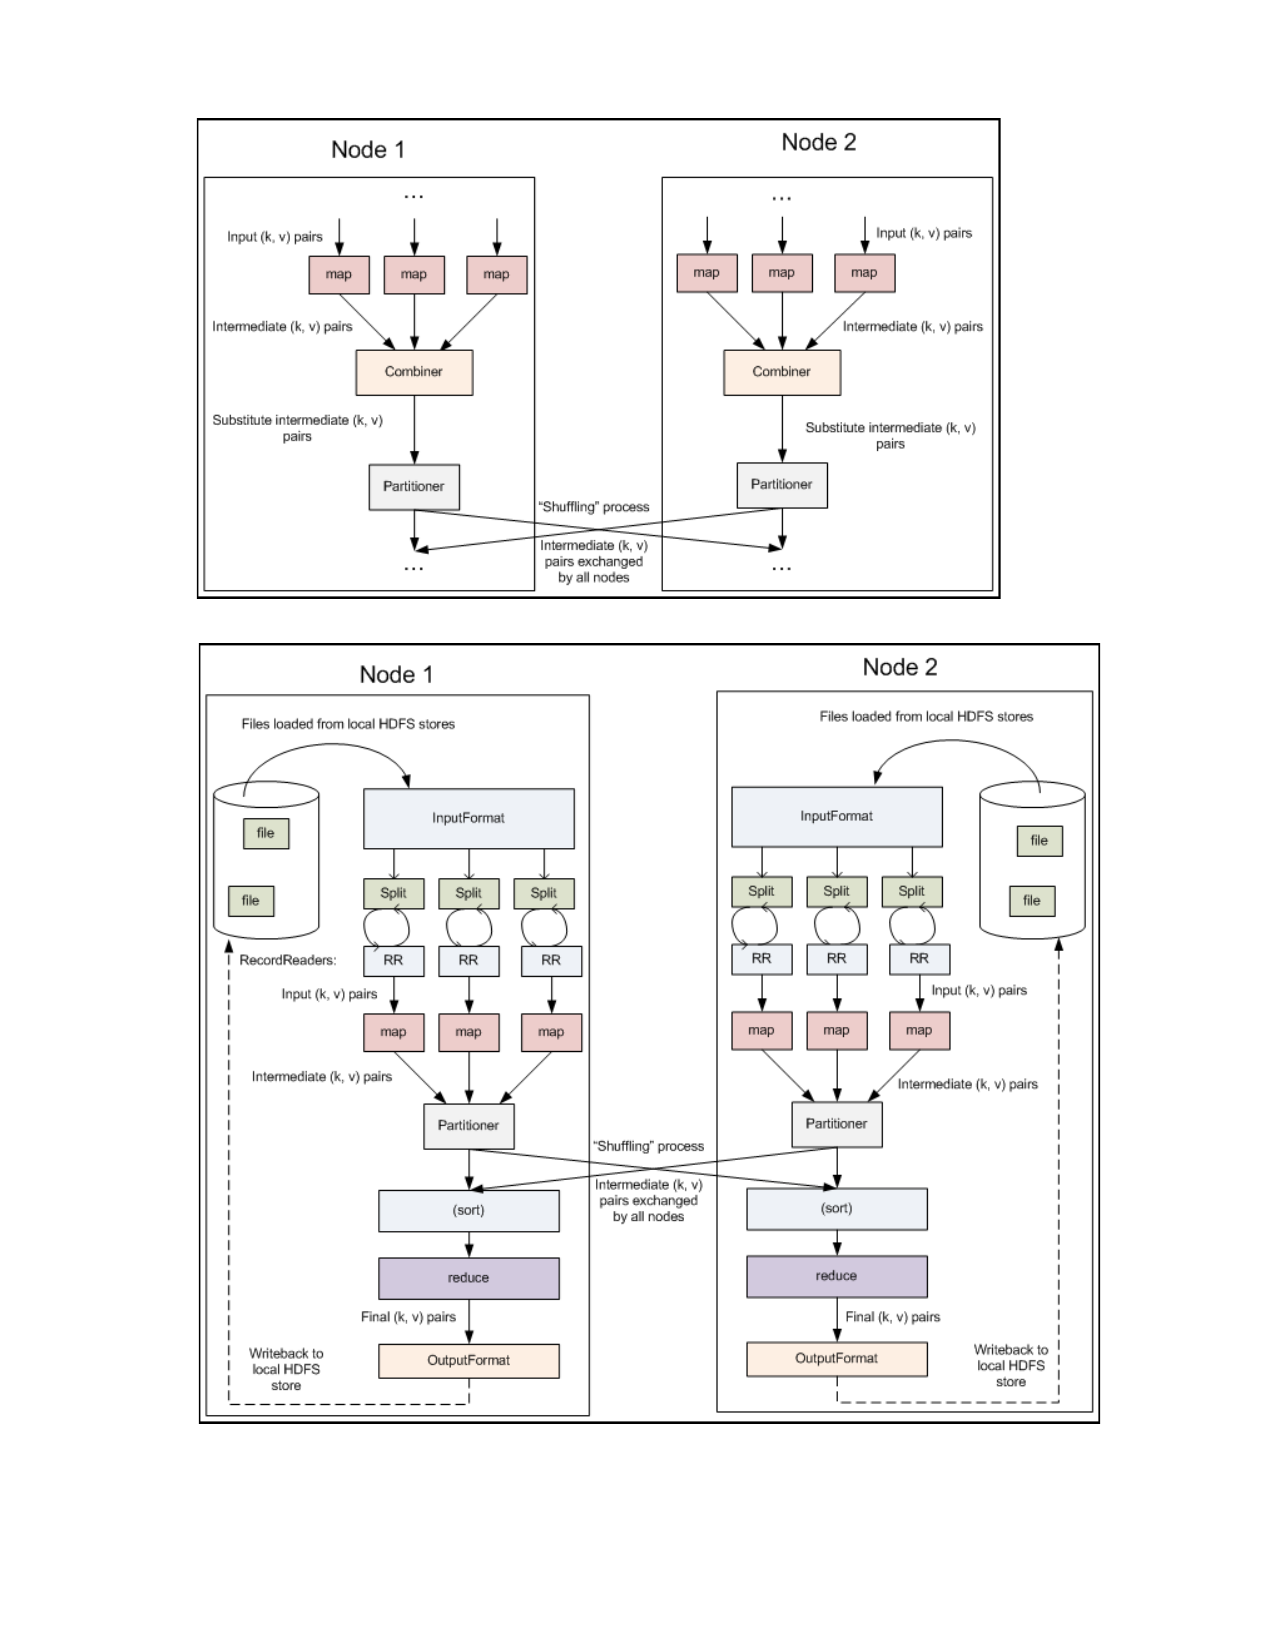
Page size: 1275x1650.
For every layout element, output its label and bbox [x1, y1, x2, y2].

picture [196, 118, 1001, 599]
picture [198, 643, 1100, 1424]
